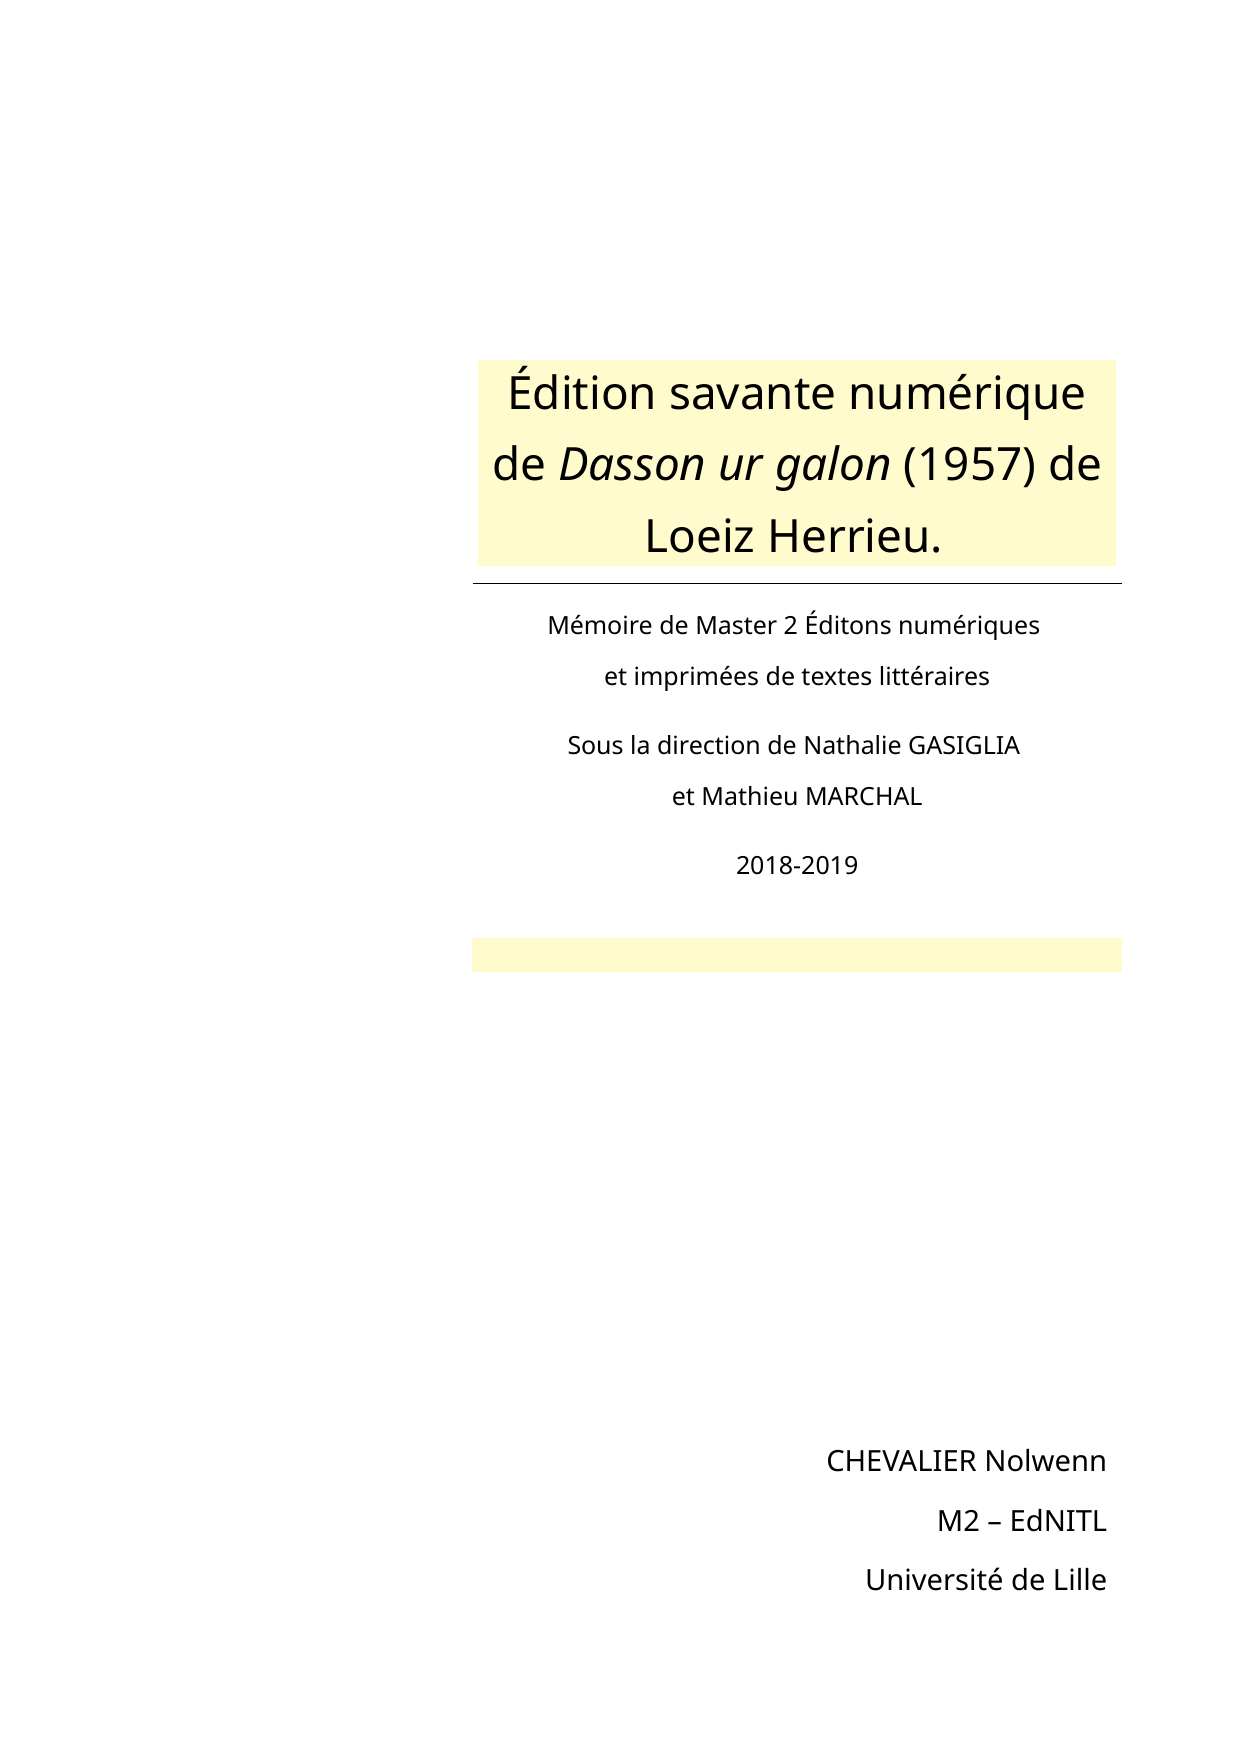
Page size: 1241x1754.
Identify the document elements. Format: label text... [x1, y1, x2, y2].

table_cell Mémoire de Master 2 Éditons numériques et imprimées de textes littéraires Sous la direction de Nathalie GASIGLIA et Mathieu MARCHAL 2018-2019 [473, 584, 1122, 887]
text M2 – EdNITL [482, 1500, 1107, 1539]
table_header Édition savante numérique de Dasson ur galon (1957) de Loeiz Herrieu. [473, 354, 1122, 583]
text CHEVALIER Nolwenn [482, 1440, 1107, 1480]
text Université de Lille [482, 1559, 1107, 1650]
